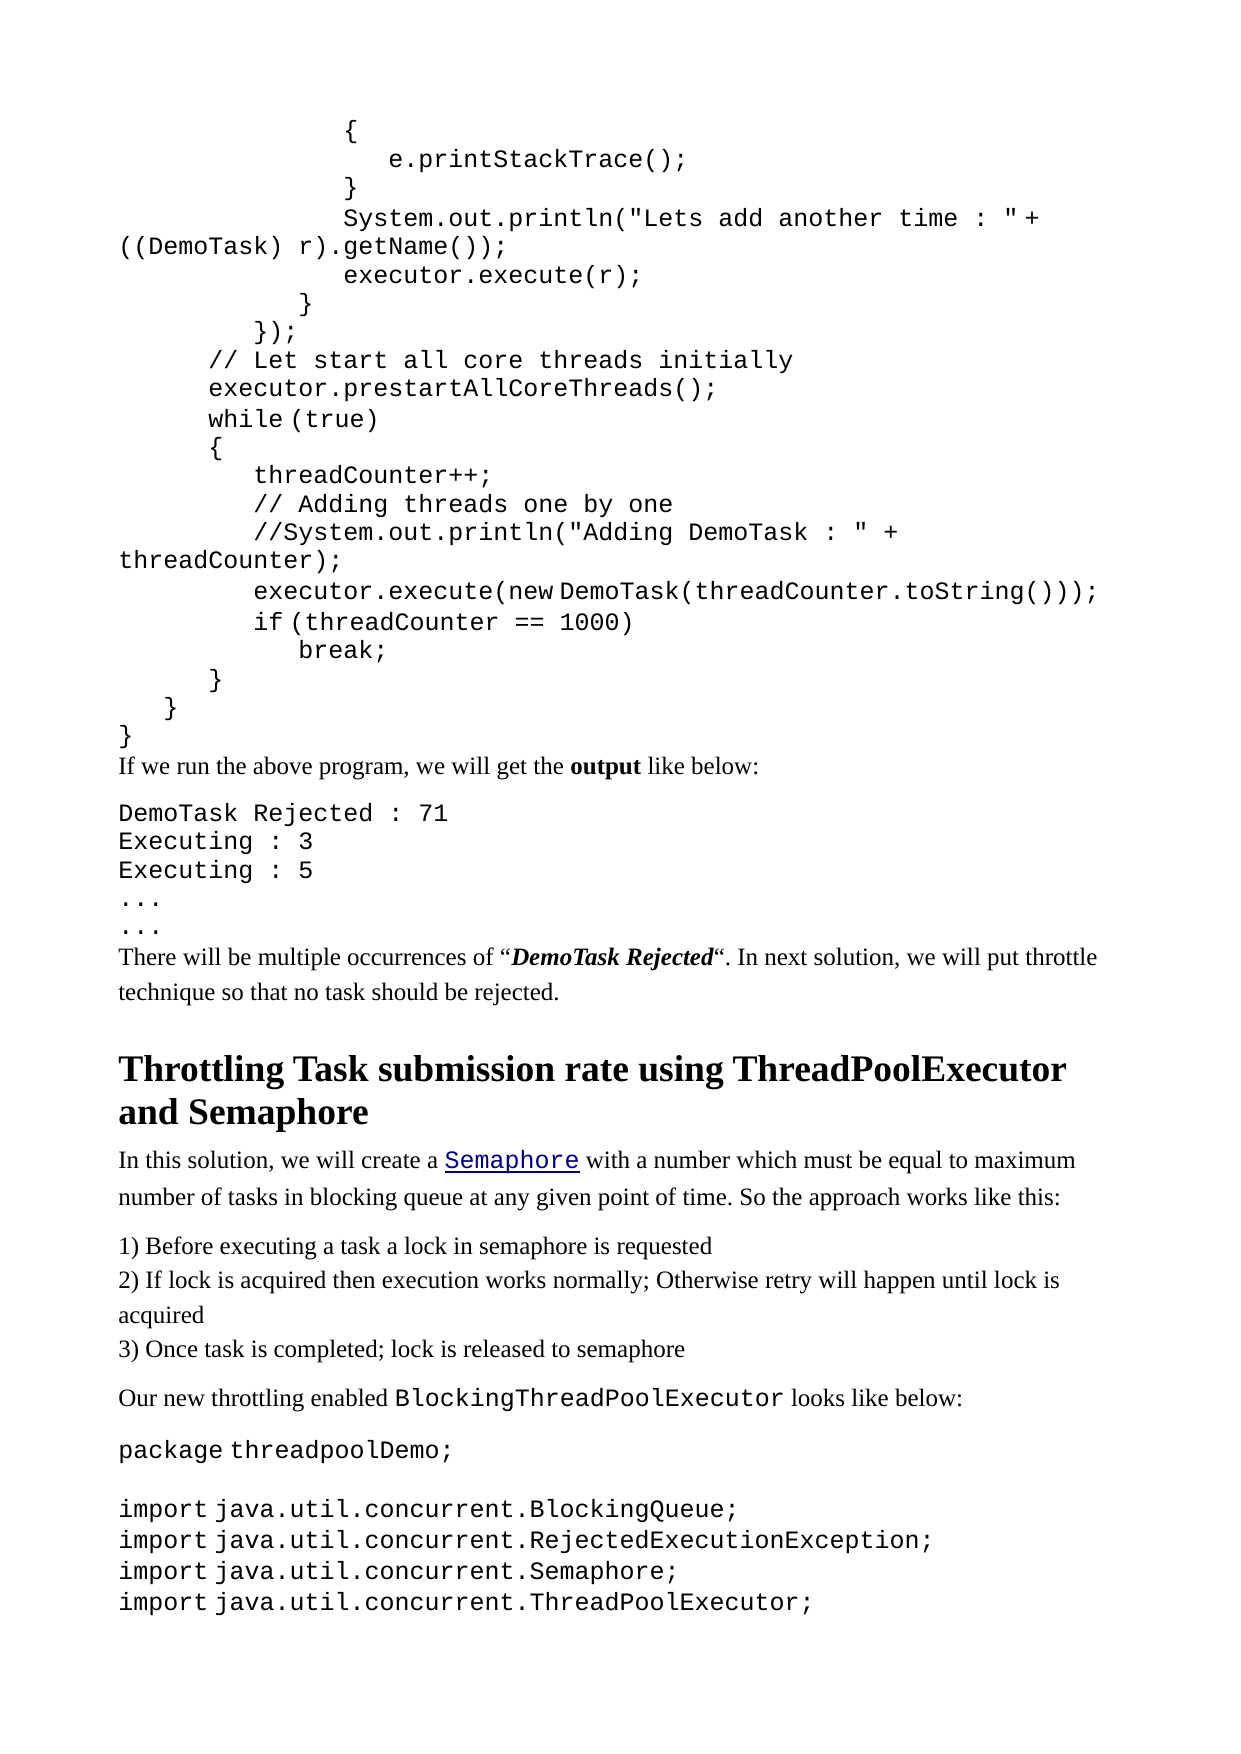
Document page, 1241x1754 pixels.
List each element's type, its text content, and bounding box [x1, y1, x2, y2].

text There will be multiple occurrences of “DemoTask Rejected“. In next solution, we will put throttle technique so that no task should be rejected. [118, 942, 1122, 1005]
table_header { e.printStackTrace(); } System.out.println("Lets add another time : " + ((DemoTask) r).getName()); executor.execute(r); } }); // Let start all core threads initially executor.prestartAllCoreThreads(); while (true) { threadCounter++; // Adding threads one by one //System.out.println("Adding DemoTask : " + threadCounter); executor.execute(new DemoTask(threadCounter.toString())); if (threadCounter == 1000) break; } } } [118, 118, 1122, 751]
text 1) Before executing a task a lock in semaphore is requested 2) If lock is acquired then execution works normally; Otherwise retry will happen until lock is acquired 3) Once task is completed; lock is released to semaphore [118, 1231, 1122, 1363]
text In this solution, we will create a Semaphore with a number which must be equal to maximum number of tasks in blocking queue at any given point of time. So the approach works like this: [118, 1145, 1122, 1211]
table_header package threadpoolDemo; import java.util.concurrent.BlockingQueue; import java.util.concurrent.RejectedExecutionException; import java.util.concurrent.Semaphore; import java.util.concurrent.ThreadPoolExecutor; [118, 1435, 1122, 1618]
text Our new throttling enabled BlockingThreadPoolExecutor looks like below: [118, 1383, 1122, 1414]
subtitle Throttling Task submission rate using ThreadPoolExecutor and Semaphore [118, 1047, 1122, 1133]
table_header DemoTask Rejected : 71 Executing : 3 Executing : 5 ... ... [118, 801, 453, 942]
text If we run the above program, we will get the output like below: [118, 751, 1122, 780]
